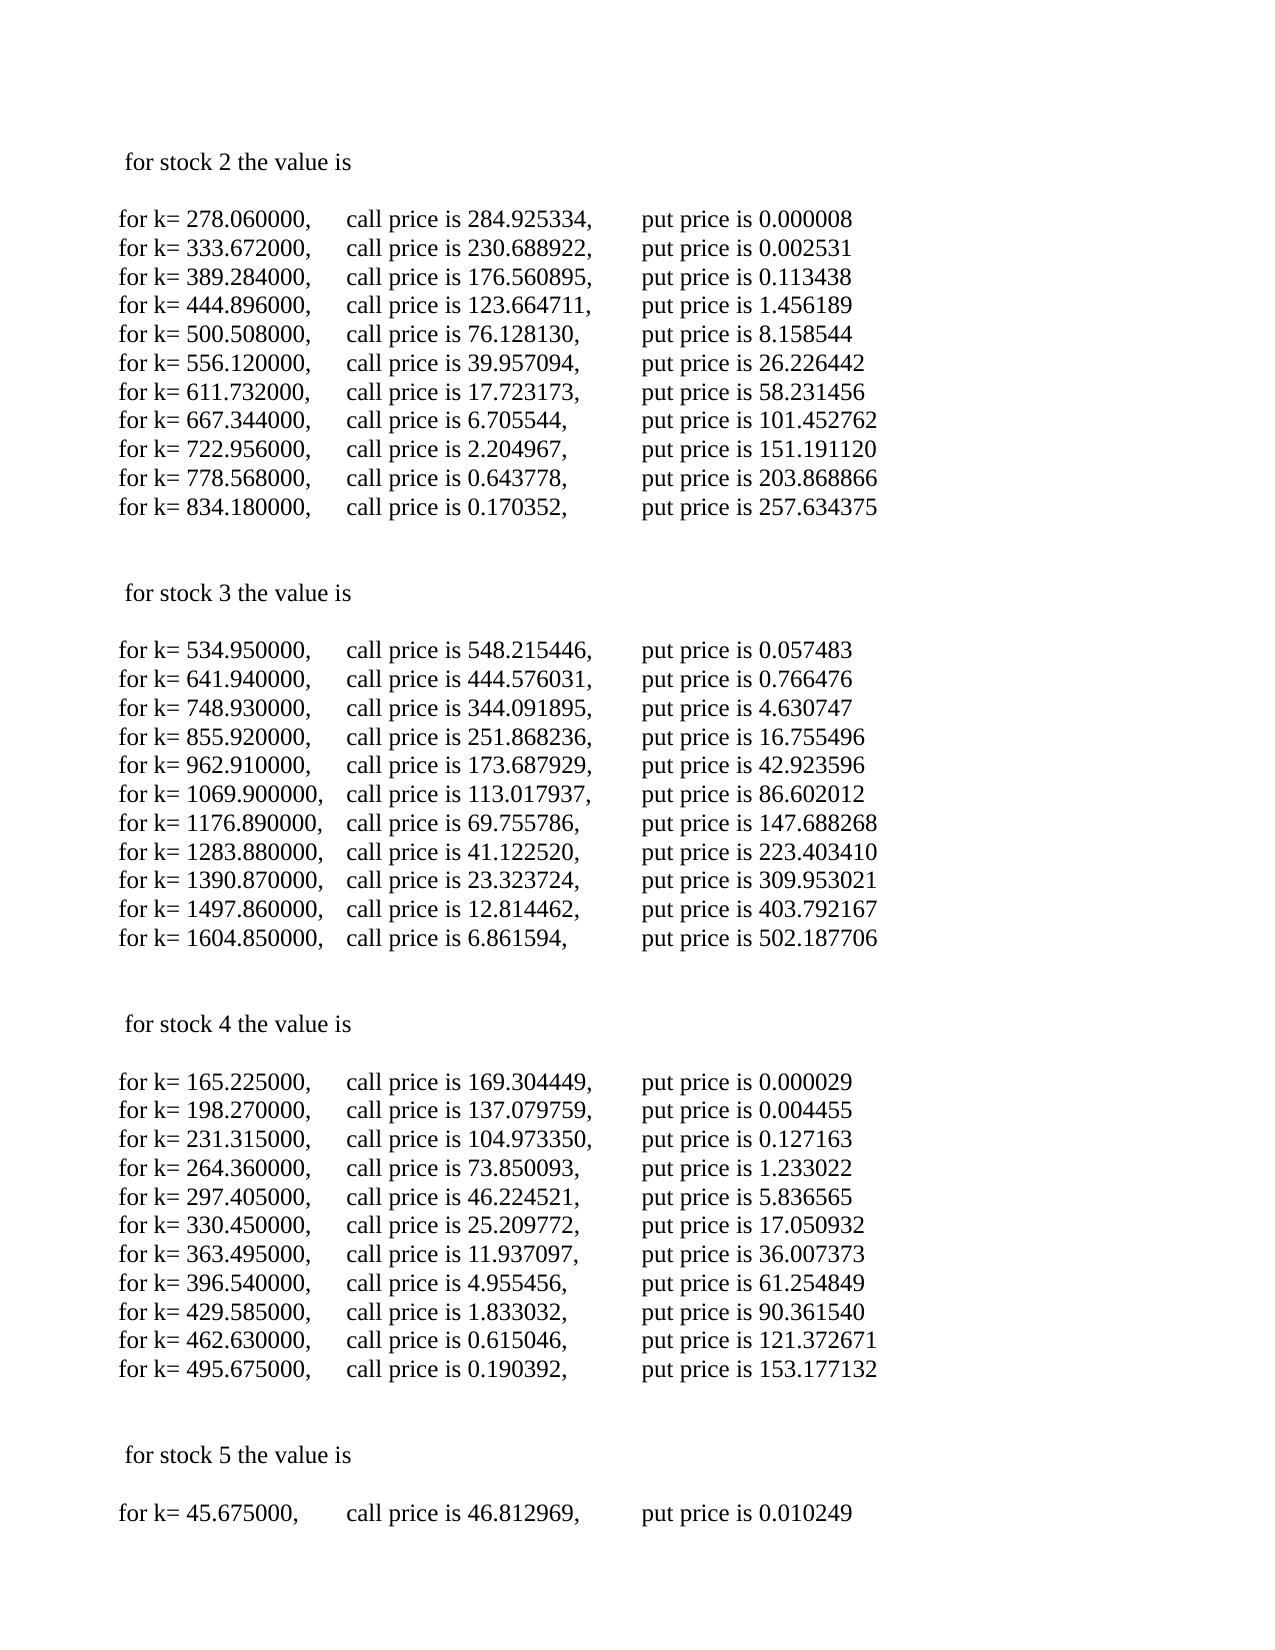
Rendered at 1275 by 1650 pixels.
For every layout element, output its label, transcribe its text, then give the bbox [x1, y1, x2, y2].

text for k= 778.568000, call price is 0.643778, put price is 203.868866 [118, 463, 1157, 492]
text for k= 330.450000, call price is 25.209772, put price is 17.050932 [118, 1211, 1157, 1239]
text for k= 1497.860000, call price is 12.814462, put price is 403.792167 [118, 894, 1157, 923]
text for k= 534.950000, call price is 548.215446, put price is 0.057483 [118, 636, 1157, 664]
text for k= 722.956000, call price is 2.204967, put price is 151.191120 [118, 434, 1157, 463]
text for k= 556.120000, call price is 39.957094, put price is 26.226442 [118, 348, 1157, 377]
text for k= 1176.890000, call price is 69.755786, put price is 147.688268 [118, 808, 1157, 837]
text for k= 278.060000, call price is 284.925334, put price is 0.000008 [118, 204, 1157, 233]
text for k= 231.315000, call price is 104.973350, put price is 0.127163 [118, 1124, 1157, 1153]
text for k= 198.270000, call price is 137.079759, put price is 0.004455 [118, 1096, 1157, 1124]
text for k= 962.910000, call price is 173.687929, put price is 42.923596 [118, 751, 1157, 779]
text for k= 1390.870000, call price is 23.323724, put price is 309.953021 [118, 866, 1157, 894]
text for k= 500.508000, call price is 76.128130, put price is 8.158544 [118, 319, 1157, 348]
text for stock 4 the value is [118, 1009, 1157, 1038]
text for k= 1069.900000, call price is 113.017937, put price is 86.602012 [118, 779, 1157, 808]
text for k= 264.360000, call price is 73.850093, put price is 1.233022 [118, 1153, 1157, 1182]
text for k= 45.675000, call price is 46.812969, put price is 0.010249 [118, 1498, 1157, 1527]
text for k= 495.675000, call price is 0.190392, put price is 153.177132 [118, 1354, 1157, 1383]
text for k= 297.405000, call price is 46.224521, put price is 5.836565 [118, 1182, 1157, 1211]
text for stock 2 the value is [118, 147, 1157, 176]
text for k= 429.585000, call price is 1.833032, put price is 90.361540 [118, 1297, 1157, 1326]
text for k= 389.284000, call price is 176.560895, put price is 0.113438 [118, 262, 1157, 291]
text for k= 444.896000, call price is 123.664711, put price is 1.456189 [118, 291, 1157, 319]
text for k= 855.920000, call price is 251.868236, put price is 16.755496 [118, 722, 1157, 751]
text for k= 333.672000, call price is 230.688922, put price is 0.002531 [118, 233, 1157, 262]
text for k= 462.630000, call price is 0.615046, put price is 121.372671 [118, 1326, 1157, 1354]
text for k= 363.495000, call price is 11.937097, put price is 36.007373 [118, 1239, 1157, 1268]
text for k= 1283.880000, call price is 41.122520, put price is 223.403410 [118, 837, 1157, 866]
text for k= 641.940000, call price is 444.576031, put price is 0.766476 [118, 664, 1157, 693]
text for k= 611.732000, call price is 17.723173, put price is 58.231456 [118, 377, 1157, 406]
text for stock 5 the value is [118, 1441, 1157, 1469]
text for k= 748.930000, call price is 344.091895, put price is 4.630747 [118, 693, 1157, 722]
text for k= 165.225000, call price is 169.304449, put price is 0.000029 [118, 1067, 1157, 1096]
text for k= 667.344000, call price is 6.705544, put price is 101.452762 [118, 406, 1157, 434]
text for k= 1604.850000, call price is 6.861594, put price is 502.187706 [118, 923, 1157, 952]
text for k= 396.540000, call price is 4.955456, put price is 61.254849 [118, 1268, 1157, 1297]
text for stock 3 the value is [118, 578, 1157, 607]
text for k= 834.180000, call price is 0.170352, put price is 257.634375 [118, 492, 1157, 521]
